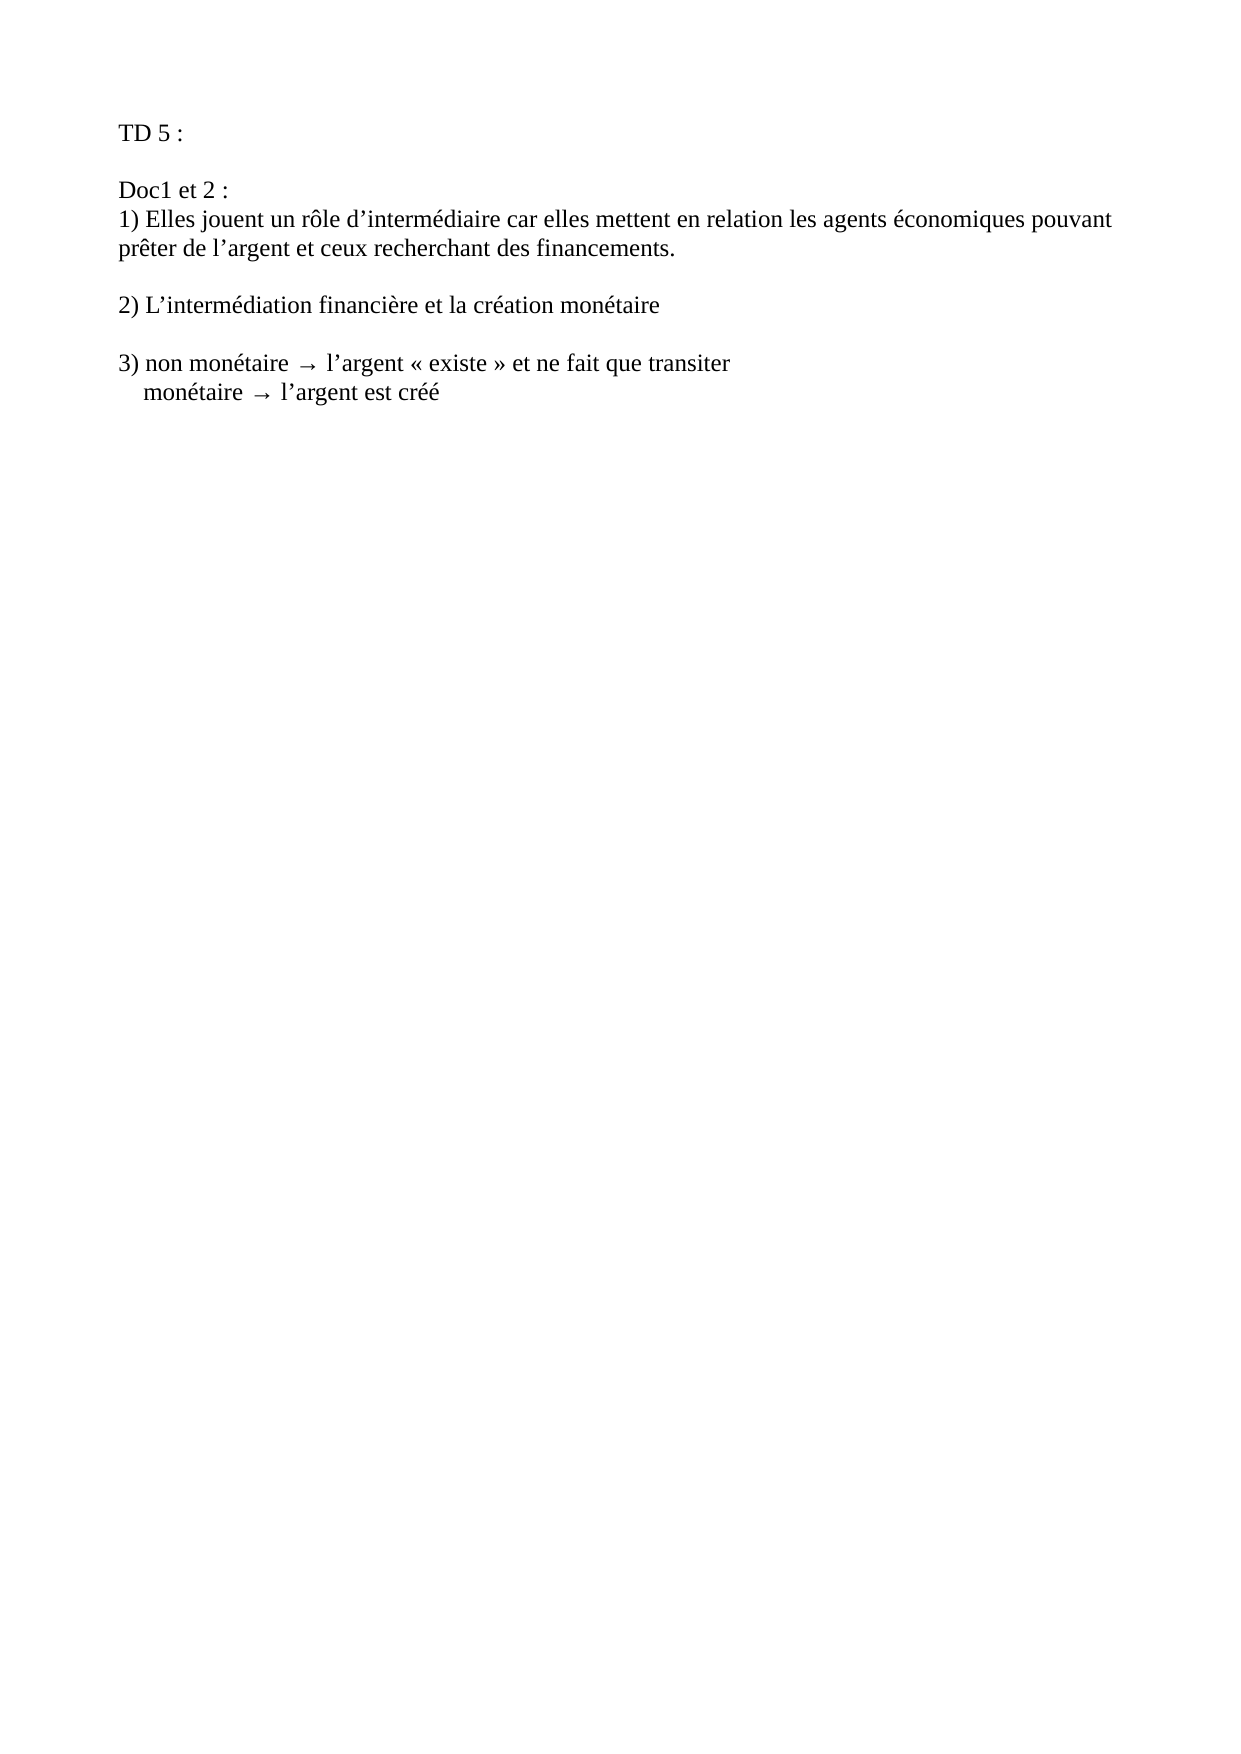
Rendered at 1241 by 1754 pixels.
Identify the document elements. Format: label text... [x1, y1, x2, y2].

text 2) L’intermédiation financière et la création monétaire [118, 291, 1122, 319]
text 1) Elles jouent un rôle d’intermédiaire car elles mettent en relation les agents économiques pouvant prêter de l’argent et ceux recherchant des financements. [118, 204, 1122, 262]
text Doc1 et 2 : [118, 176, 1122, 204]
text 3) non monétaire → l’argent « existe » et ne fait que transiter [118, 348, 1122, 377]
text monétaire → l’argent est créé [118, 377, 1122, 406]
text TD 5 : [118, 118, 1122, 147]
